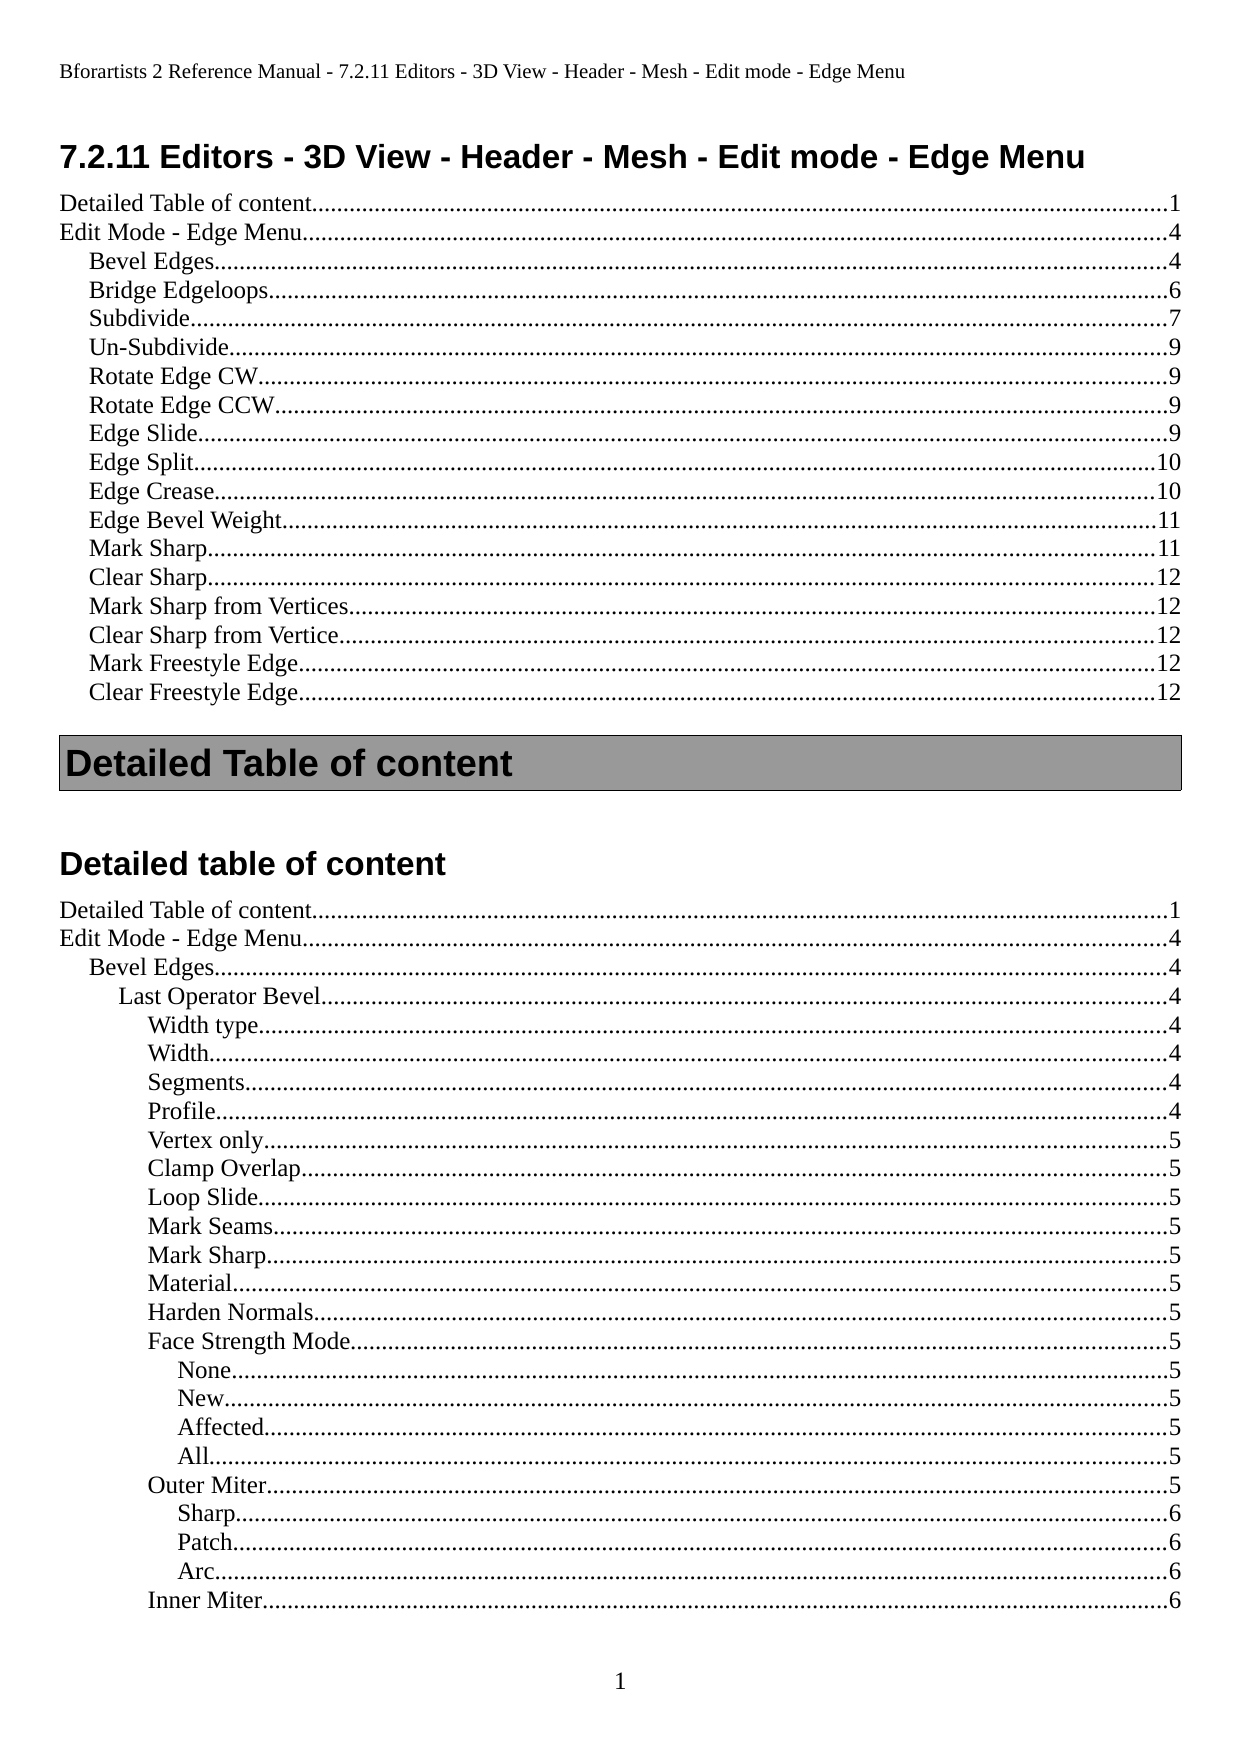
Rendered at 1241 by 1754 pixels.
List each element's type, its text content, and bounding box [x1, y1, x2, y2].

text Sharp 6 [177, 1498, 1181, 1527]
text Width 4 [147, 1038, 1181, 1067]
text Clear Sharp 12 [88, 562, 1181, 591]
text Profile 4 [147, 1096, 1181, 1125]
text Mark Freestyle Edge 12 [88, 648, 1181, 677]
text Arc 6 [177, 1556, 1181, 1585]
text Mark Sharp from Vertices 12 [88, 591, 1181, 620]
text Mark Sharp 11 [88, 533, 1181, 562]
text Inner Miter 6 [147, 1585, 1181, 1613]
text Material 5 [147, 1268, 1181, 1297]
text New 5 [177, 1383, 1181, 1412]
text Segments 4 [147, 1067, 1181, 1096]
text Vertex only 5 [147, 1125, 1181, 1153]
subtitle 7.2.11 Editors - 3D View - Header - Mesh - Edit mode - Edge Menu [59, 138, 1181, 176]
text Width type 4 [147, 1010, 1181, 1038]
text Clear Sharp from Vertice 12 [88, 620, 1181, 648]
text Edit Mode - Edge Menu 4 [59, 923, 1181, 952]
text Edit Mode - Edge Menu 4 [59, 217, 1181, 246]
text Detailed Table of content 1 [59, 895, 1181, 923]
text Edge Bevel Weight 11 [88, 505, 1181, 533]
text Clear Freestyle Edge 12 [88, 677, 1181, 706]
text Outer Miter 5 [147, 1470, 1181, 1498]
text Loop Slide 5 [147, 1182, 1181, 1211]
text Edge Split 10 [88, 447, 1181, 476]
text Bevel Edges 4 [88, 246, 1181, 275]
text Mark Seams 5 [147, 1211, 1181, 1240]
subtitle Detailed table of content [59, 844, 1181, 882]
text Un-Subdivide 9 [88, 332, 1181, 361]
text Subdivide 7 [88, 303, 1181, 332]
text Face Strength Mode 5 [147, 1326, 1181, 1355]
text Clamp Overlap 5 [147, 1153, 1181, 1182]
text Detailed Table of content 1 [59, 188, 1181, 217]
text Rotate Edge CCW 9 [88, 390, 1181, 418]
text Harden Normals 5 [147, 1297, 1181, 1326]
table_header Detailed Table of content [60, 736, 1181, 790]
text Edge Crease 10 [88, 476, 1181, 505]
text Edge Slide 9 [88, 418, 1181, 447]
text None 5 [177, 1355, 1181, 1383]
text Affected 5 [177, 1412, 1181, 1441]
text Patch 6 [177, 1527, 1181, 1556]
text Mark Sharp 5 [147, 1240, 1181, 1268]
text Bridge Edgeloops 6 [88, 275, 1181, 303]
text Rotate Edge CW 9 [88, 361, 1181, 390]
text Bevel Edges 4 [88, 952, 1181, 981]
text Last Operator Bevel 4 [118, 981, 1181, 1010]
text All 5 [177, 1441, 1181, 1470]
